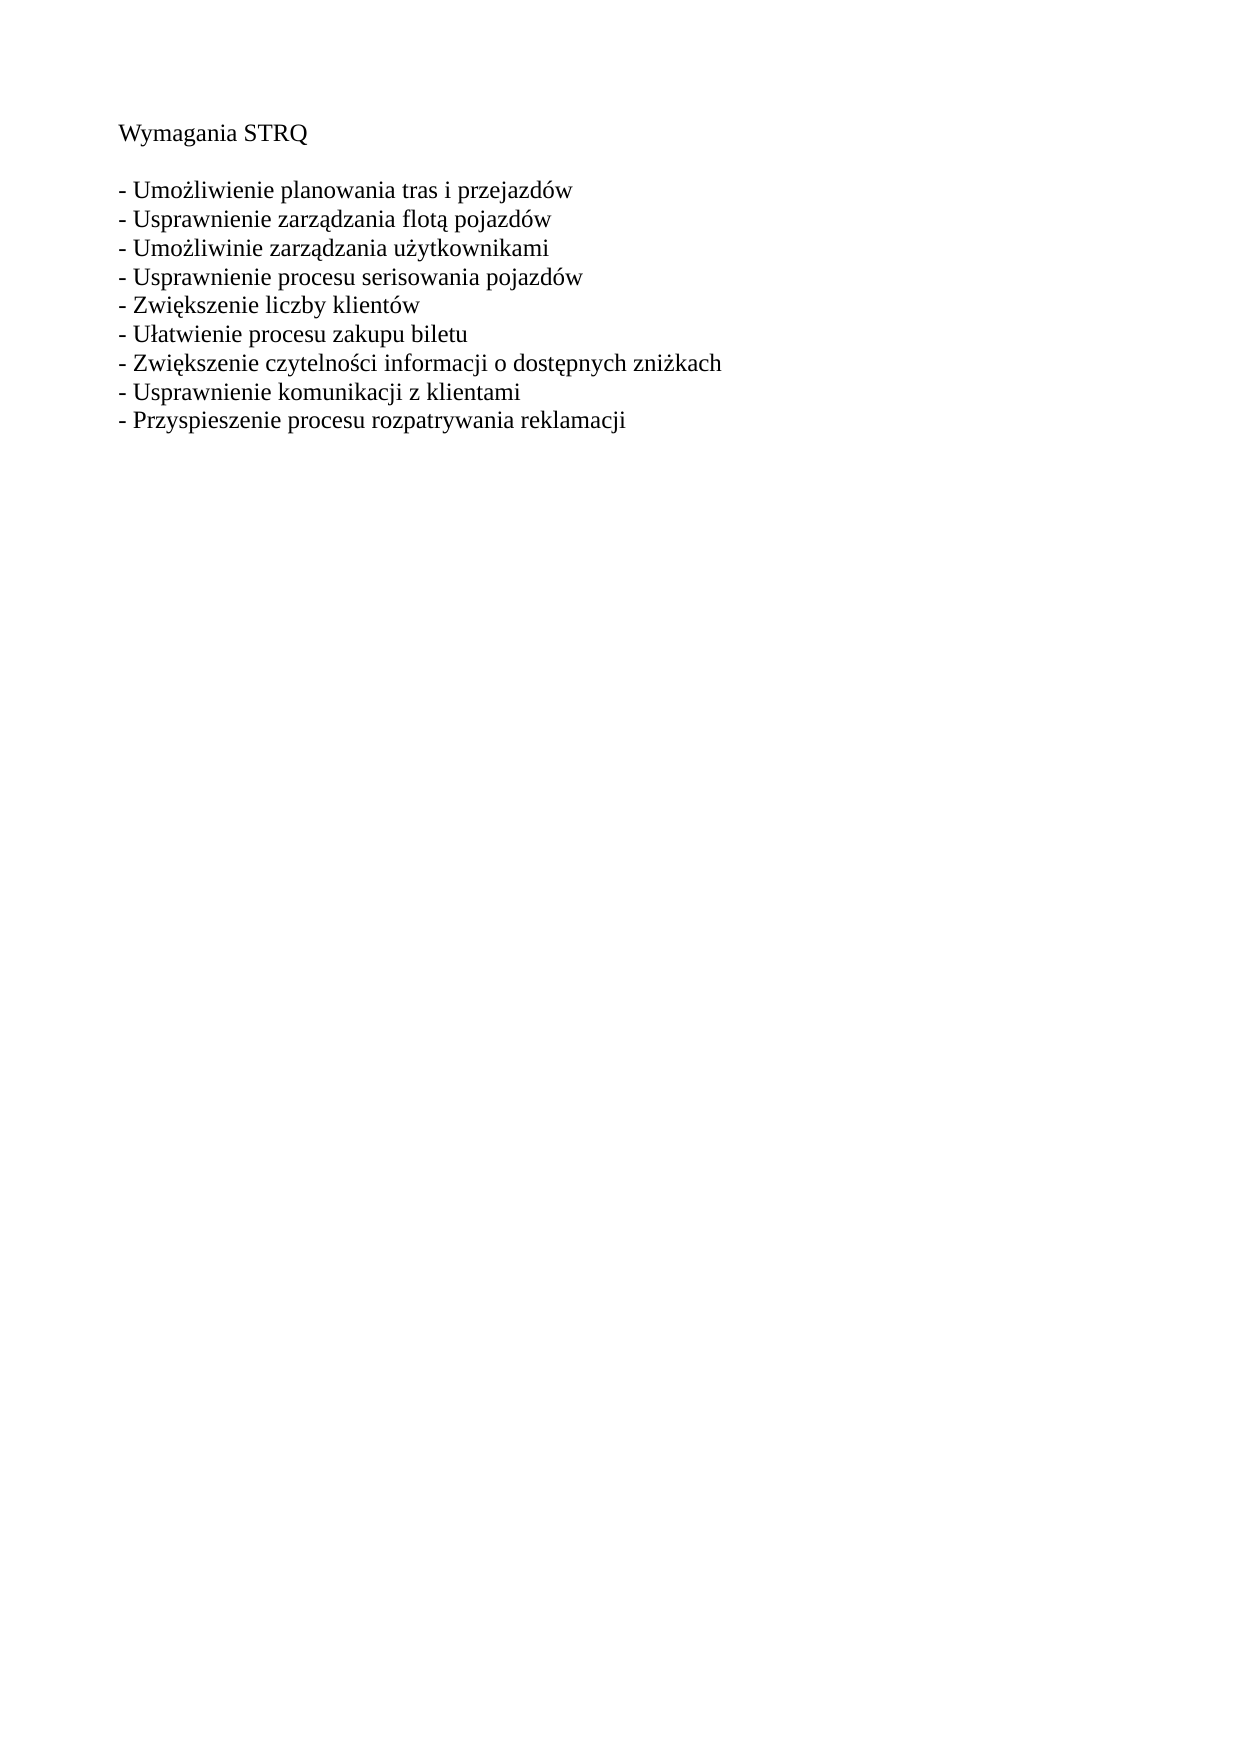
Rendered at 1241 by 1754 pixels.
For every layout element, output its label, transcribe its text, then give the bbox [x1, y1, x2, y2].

text - Umożliwinie zarządzania użytkownikami [118, 233, 1122, 262]
text - Umożliwienie planowania tras i przejazdów [118, 176, 1122, 204]
text - Zwiększenie czytelności informacji o dostępnych zniżkach [118, 348, 1122, 377]
text - Zwiększenie liczby klientów [118, 291, 1122, 319]
text - Ułatwienie procesu zakupu biletu [118, 319, 1122, 348]
text - Usprawnienie zarządzania flotą pojazdów [118, 204, 1122, 233]
text - Usprawnienie procesu serisowania pojazdów [118, 262, 1122, 291]
text - Przyspieszenie procesu rozpatrywania reklamacji [118, 406, 1122, 434]
text - Usprawnienie komunikacji z klientami [118, 377, 1122, 406]
text Wymagania STRQ [118, 118, 1122, 147]
